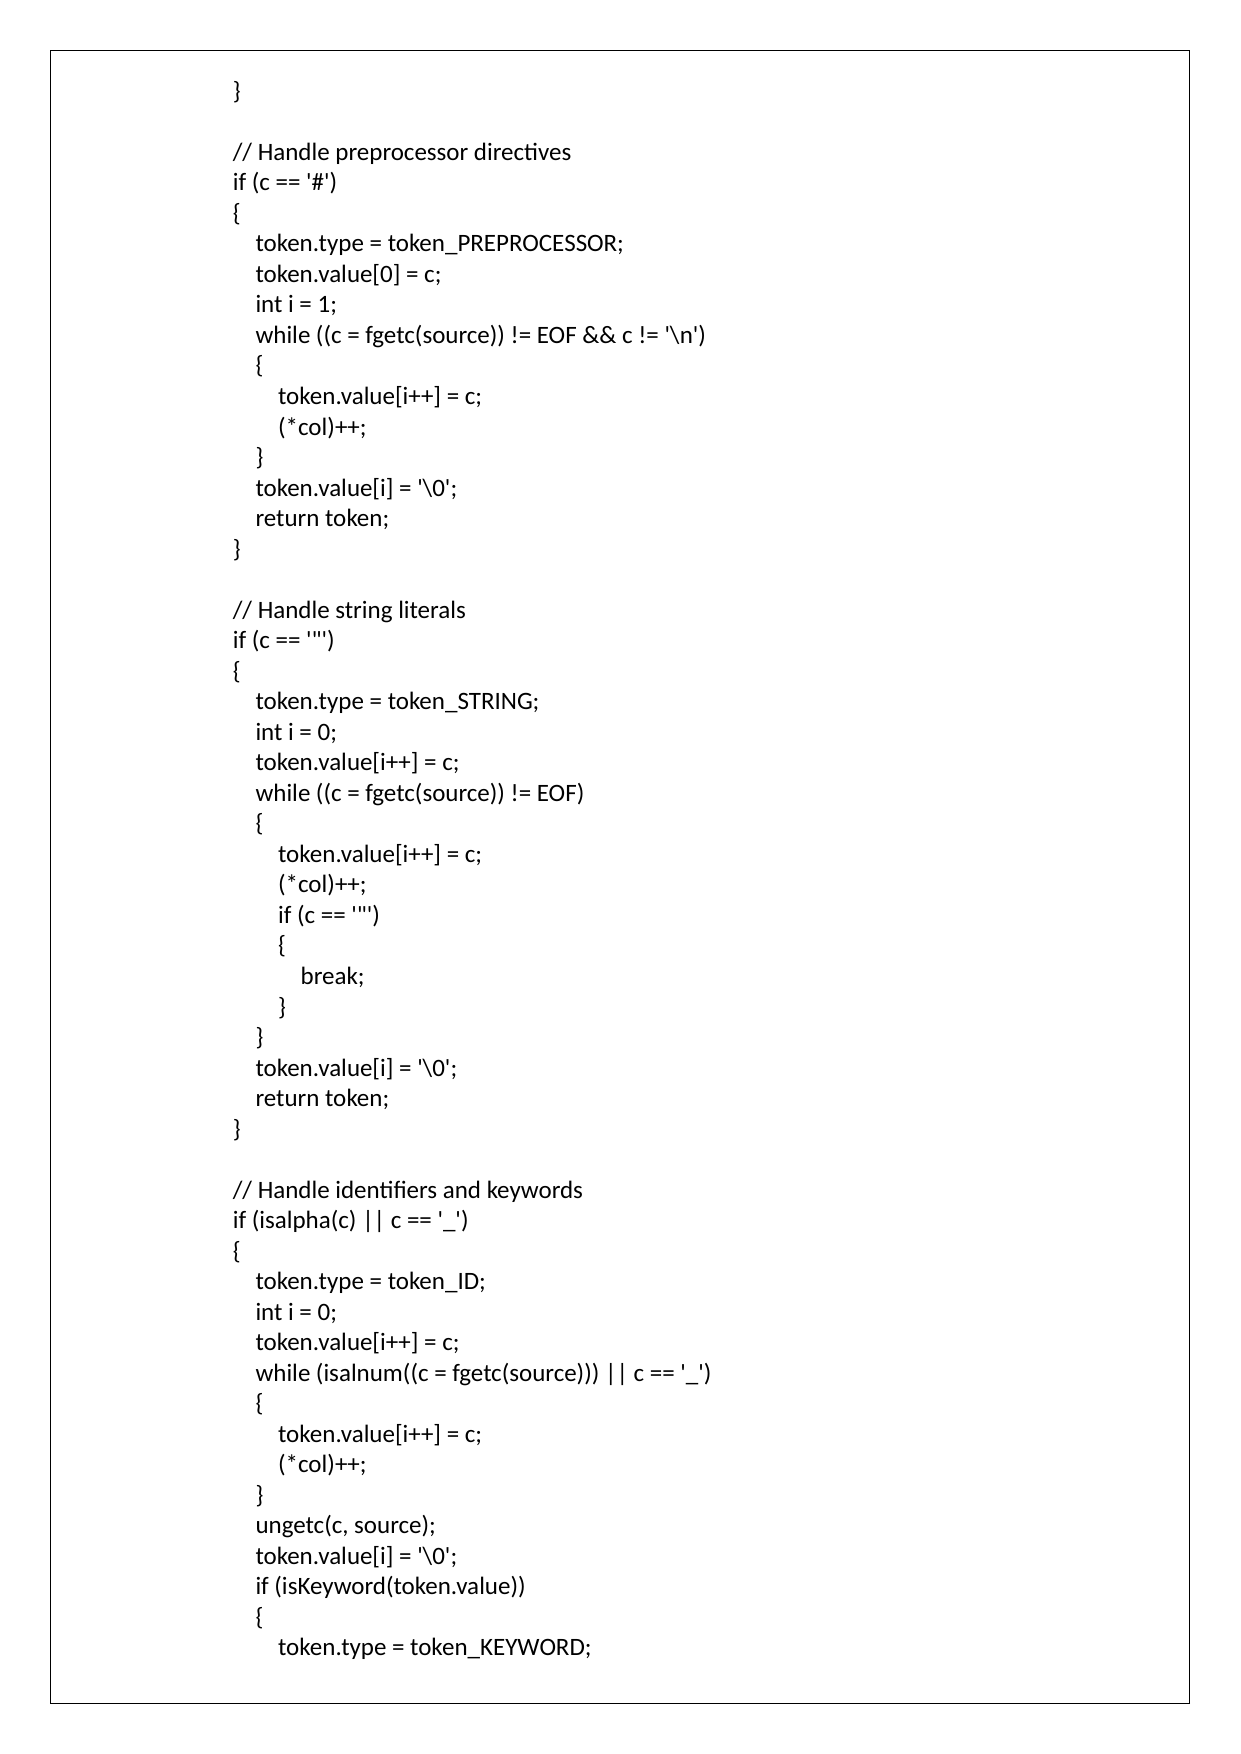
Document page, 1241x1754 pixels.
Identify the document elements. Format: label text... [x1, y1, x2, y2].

text token.value[0] = c; [187, 258, 1165, 289]
text { [187, 1601, 1165, 1632]
text token.value[i++] = c; [187, 1418, 1165, 1448]
text if (c == '#') [187, 167, 1165, 197]
text { [187, 197, 1165, 228]
text { [187, 807, 1165, 838]
text { [187, 929, 1165, 960]
text ungetc(c, source); [187, 1509, 1165, 1540]
text (*col)++; [187, 1448, 1165, 1479]
text token.type = token_ID; [187, 1265, 1165, 1296]
text if (isalpha(c) || c == '_') [187, 1204, 1165, 1235]
text if (c == '"') [187, 624, 1165, 655]
text // Handle preprocessor directives [187, 136, 1165, 167]
text token.value[i++] = c; [187, 746, 1165, 777]
text } [187, 1479, 1165, 1509]
text return token; [187, 1082, 1165, 1113]
text if (isKeyword(token.value)) [187, 1571, 1165, 1601]
text (*col)++; [187, 411, 1165, 441]
text { [187, 350, 1165, 380]
text token.value[i++] = c; [187, 838, 1165, 868]
text token.type = token_STRING; [187, 685, 1165, 716]
text token.type = token_KEYWORD; [187, 1632, 1165, 1662]
text (*col)++; [187, 868, 1165, 899]
text } [187, 991, 1165, 1021]
text token.value[i] = '\0'; [187, 1052, 1165, 1082]
text { [187, 1235, 1165, 1265]
text } [187, 441, 1165, 472]
text // Handle string literals [187, 594, 1165, 624]
text int i = 1; [187, 289, 1165, 319]
text while ((c = fgetc(source)) != EOF) [187, 777, 1165, 807]
text } [187, 533, 1165, 563]
text token.value[i] = '\0'; [187, 1540, 1165, 1571]
text while (isalnum((c = fgetc(source))) || c == '_') [187, 1357, 1165, 1387]
text if (c == '"') [187, 899, 1165, 929]
text } [187, 1021, 1165, 1052]
text token.value[i++] = c; [187, 380, 1165, 411]
text } [187, 75, 1165, 106]
text int i = 0; [187, 1296, 1165, 1326]
text int i = 0; [187, 716, 1165, 746]
text // Handle identifiers and keywords [187, 1174, 1165, 1204]
text { [187, 655, 1165, 685]
text token.type = token_PREPROCESSOR; [187, 228, 1165, 258]
text return token; [187, 502, 1165, 533]
text break; [187, 960, 1165, 991]
text while ((c = fgetc(source)) != EOF && c != '\n') [187, 319, 1165, 350]
text token.value[i++] = c; [187, 1326, 1165, 1357]
text { [187, 1387, 1165, 1418]
text token.value[i] = '\0'; [187, 472, 1165, 502]
text } [187, 1113, 1165, 1143]
